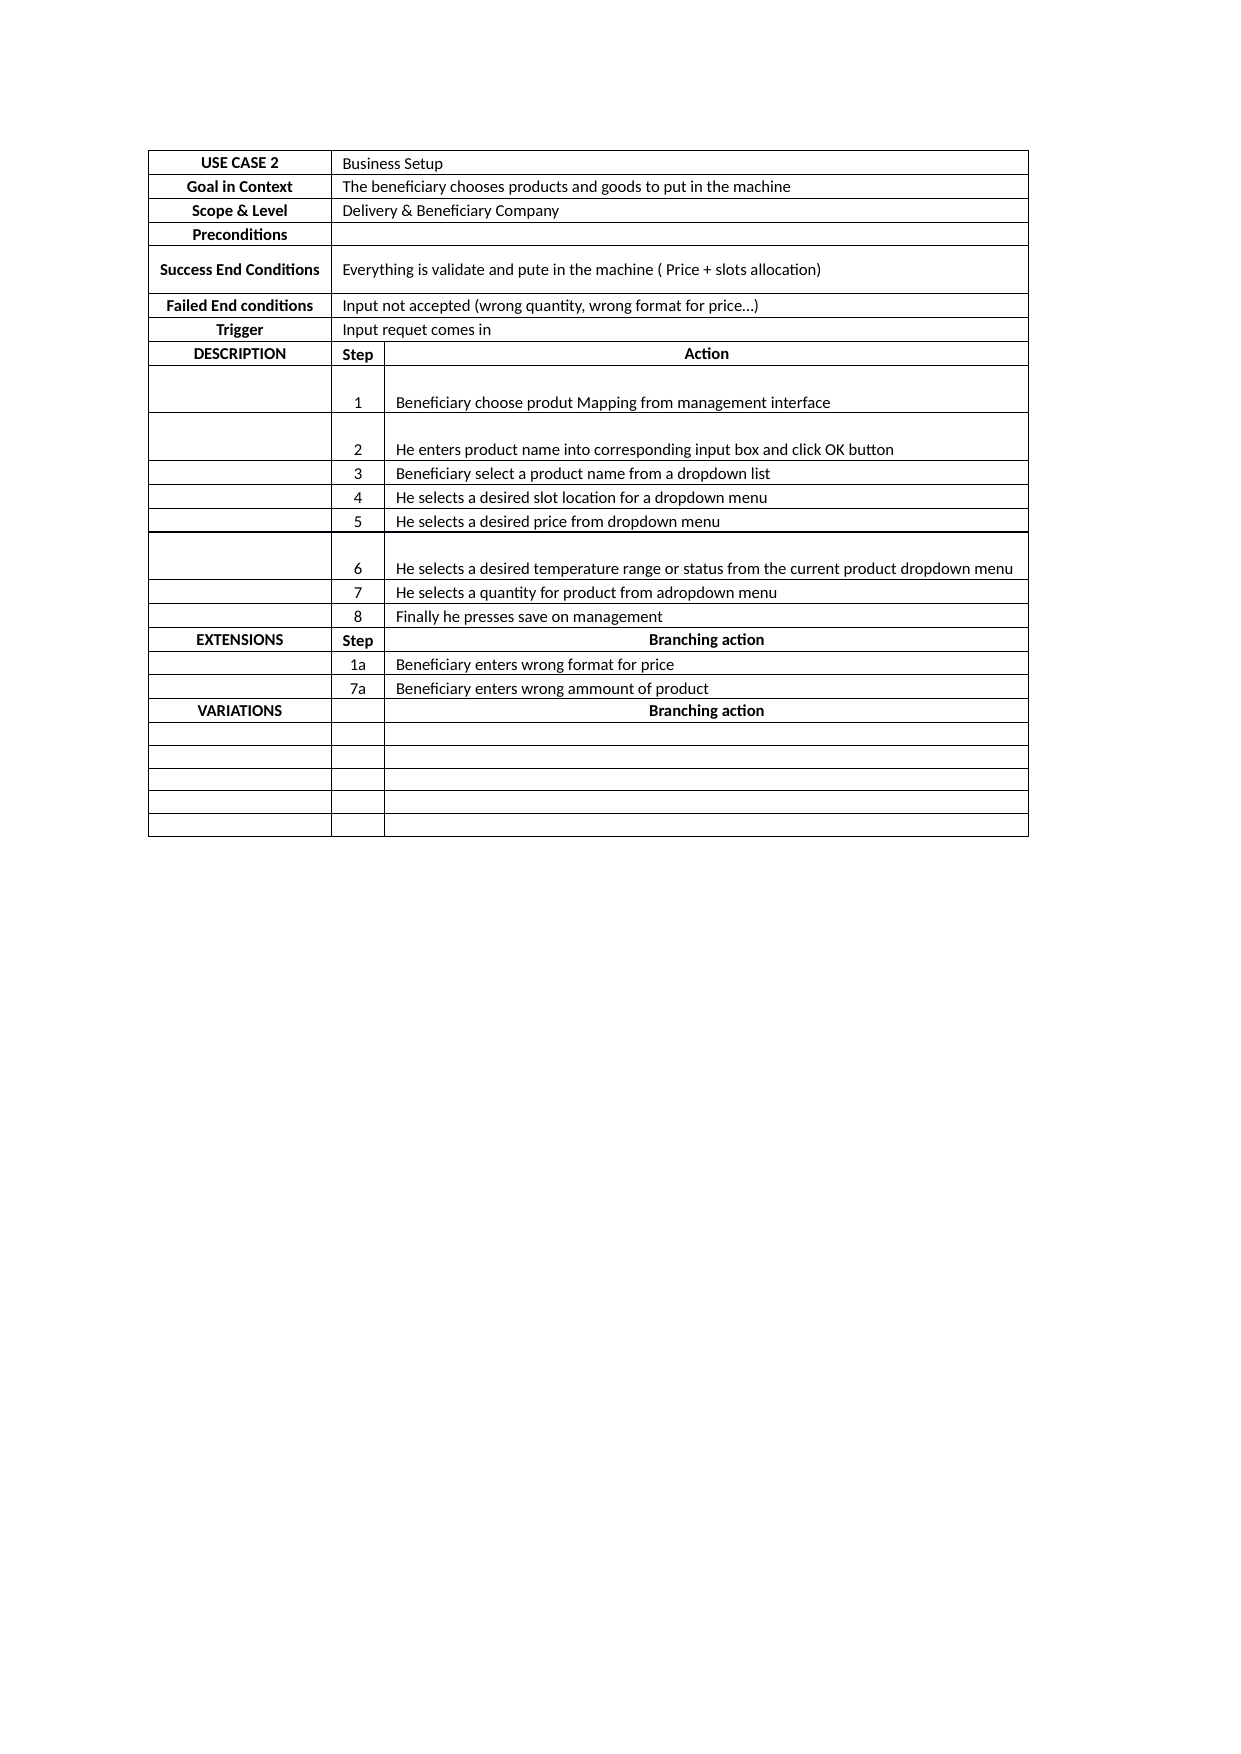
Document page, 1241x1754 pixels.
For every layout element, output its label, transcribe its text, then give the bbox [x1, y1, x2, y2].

table_cell Delivery & Beneficiary Company [332, 199, 1028, 222]
table_cell [149, 791, 331, 813]
table_cell [332, 746, 384, 767]
table_cell [385, 769, 1028, 790]
table_cell He selects a desired temperature range or status from the current product dropdown menu [385, 533, 1028, 579]
table_cell Branching action [385, 699, 1028, 722]
table_cell Trigger [149, 318, 331, 341]
table_cell EXTENSIONS [149, 628, 331, 651]
table_cell [149, 533, 331, 579]
table_cell [385, 814, 1028, 836]
table_cell 2 [332, 413, 384, 460]
table_cell [149, 366, 331, 412]
table_cell Beneficiary select a product name from a dropdown list [385, 461, 1028, 484]
table_cell He selects a desired slot location for a dropdown menu [385, 485, 1028, 507]
table_header USE CASE 2 [149, 151, 331, 174]
table_cell [385, 723, 1028, 745]
table_cell Finally he presses save on management [385, 604, 1028, 627]
table_cell Action [385, 342, 1028, 364]
table_cell 5 [332, 509, 384, 531]
table_cell [332, 814, 384, 836]
table_cell 1a [332, 652, 384, 674]
table_cell [149, 769, 331, 790]
table_cell [332, 699, 384, 722]
table_cell 7a [332, 675, 384, 698]
table_cell Step [332, 342, 384, 364]
table_cell [385, 791, 1028, 813]
table_cell Beneficiary enters wrong format for price [385, 652, 1028, 674]
table_cell [149, 652, 331, 674]
table_cell 1 [332, 366, 384, 412]
table_cell [332, 791, 384, 813]
table_cell He enters product name into corresponding input box and click OK button [385, 413, 1028, 460]
table_cell [149, 485, 331, 507]
table_cell VARIATIONS [149, 699, 331, 722]
table_cell 3 [332, 461, 384, 484]
table_cell Step [332, 628, 384, 651]
table_cell Input not accepted (wrong quantity, wrong format for price…) [332, 294, 1028, 317]
table_cell [149, 675, 331, 698]
table_cell 4 [332, 485, 384, 507]
table_cell The beneficiary chooses products and goods to put in the machine [332, 175, 1028, 198]
table_cell He selects a quantity for product from adropdown menu [385, 580, 1028, 603]
table_cell Beneficiary choose produt Mapping from management interface [385, 366, 1028, 412]
table_cell Everything is validate and pute in the machine ( Price + slots allocation) [332, 246, 1028, 293]
table_cell Success End Conditions [149, 246, 331, 293]
table_cell [149, 746, 331, 767]
table_cell [149, 604, 331, 627]
table_cell 6 [332, 533, 384, 579]
table_cell Branching action [385, 628, 1028, 651]
table_cell Input requet comes in [332, 318, 1028, 341]
table_cell Failed End conditions [149, 294, 331, 317]
table_cell [149, 580, 331, 603]
table_cell He selects a desired price from dropdown menu [385, 509, 1028, 531]
table_cell Scope & Level [149, 199, 331, 222]
table_cell DESCRIPTION [149, 342, 331, 364]
table_cell [332, 223, 1028, 245]
table_cell [332, 769, 384, 790]
table_cell [385, 746, 1028, 767]
table_cell [332, 723, 384, 745]
table_cell [149, 723, 331, 745]
table_cell Preconditions [149, 223, 331, 245]
table_cell Goal in Context [149, 175, 331, 198]
table_cell 8 [332, 604, 384, 627]
table_cell [149, 509, 331, 531]
table_header Business Setup [332, 151, 1028, 174]
table_cell [149, 814, 331, 836]
table_cell [149, 413, 331, 460]
table_cell [149, 461, 331, 484]
table_cell 7 [332, 580, 384, 603]
table_cell Beneficiary enters wrong ammount of product [385, 675, 1028, 698]
